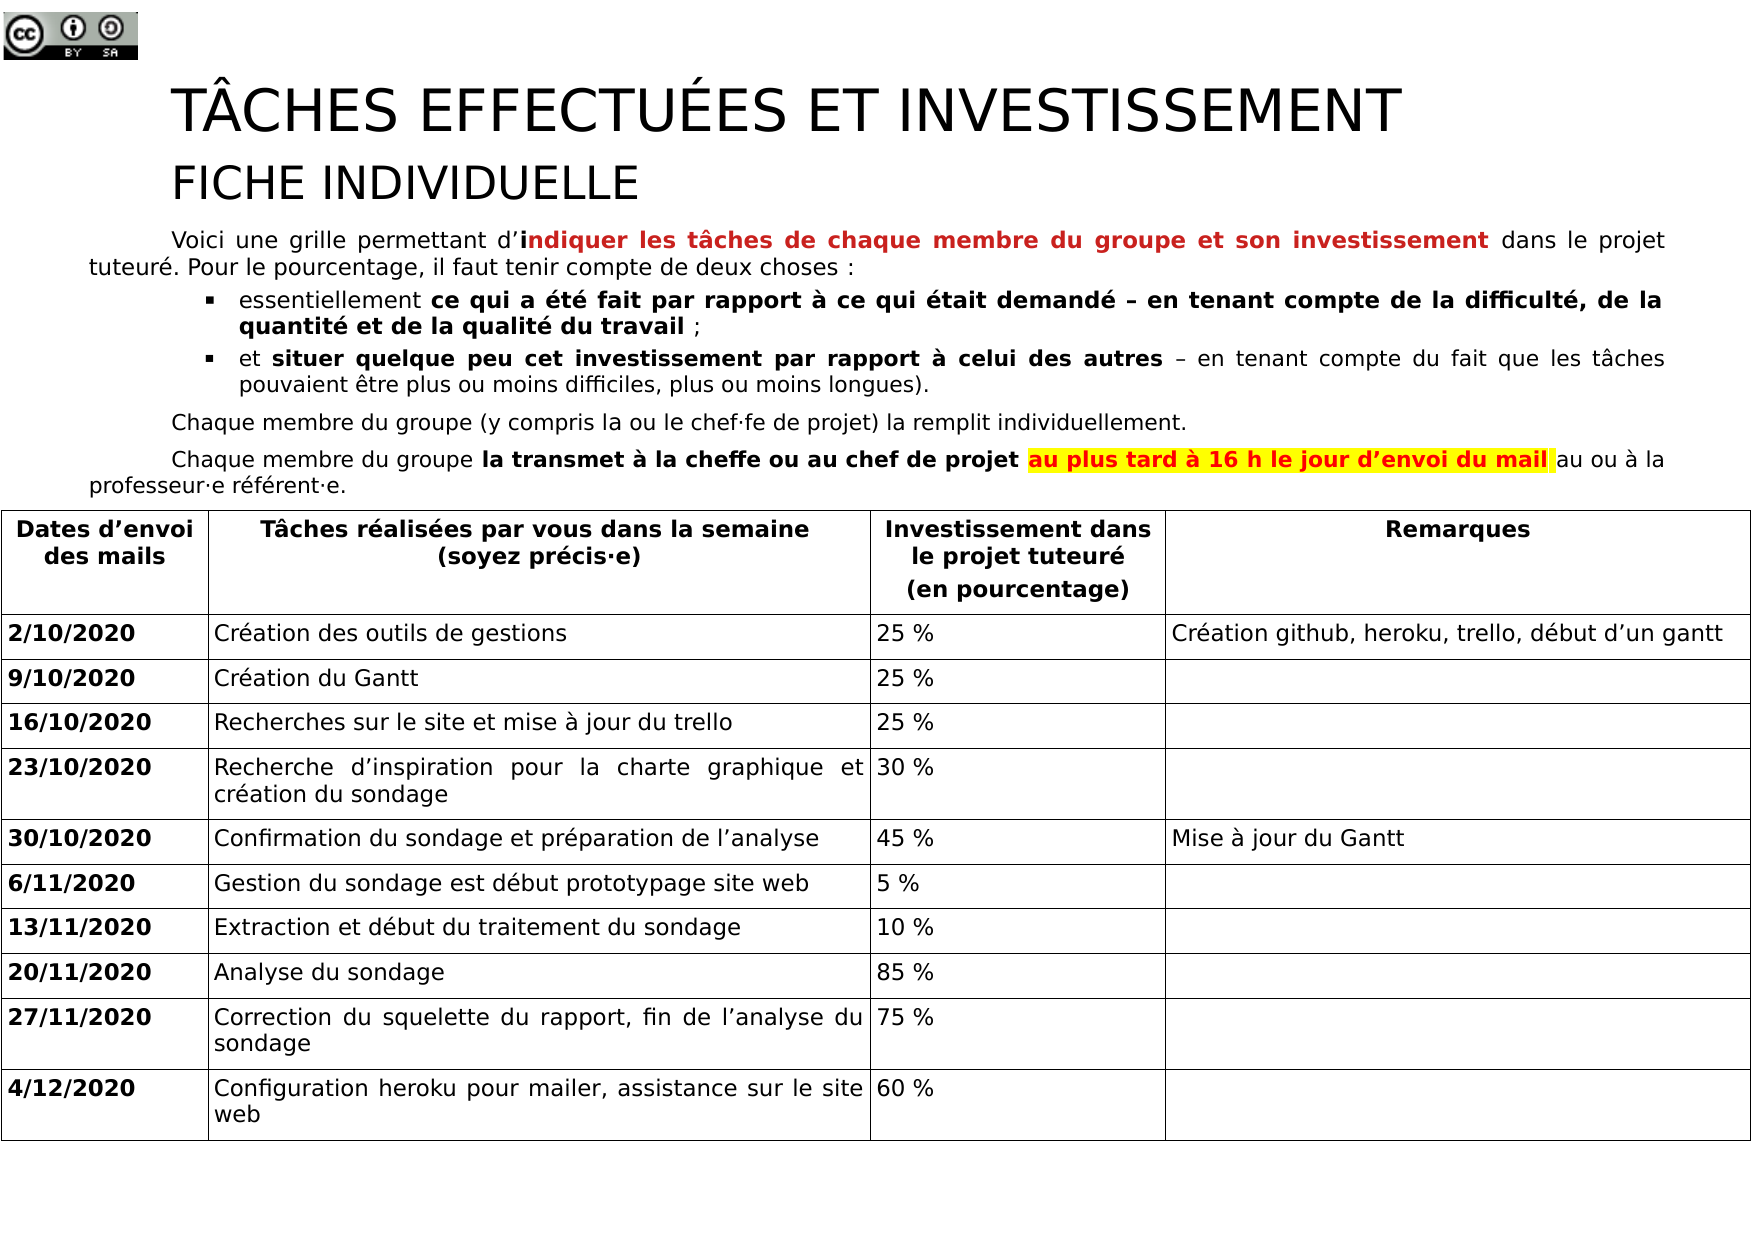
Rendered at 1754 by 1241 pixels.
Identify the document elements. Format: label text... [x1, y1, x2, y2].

table_cell 30 % [871, 749, 1165, 819]
table_cell 45 % [871, 820, 1165, 864]
table_cell Correction du squelette du rapport, fin de l’analyse du sondage [209, 999, 870, 1069]
table_cell 27/11/2020 [2, 999, 208, 1069]
table_cell [1166, 865, 1750, 908]
table_cell [1166, 1070, 1750, 1140]
table_cell 2/10/2020 [2, 615, 208, 659]
table_cell 25 % [871, 704, 1165, 748]
table_cell 25 % [871, 615, 1165, 659]
subtitle TÂCHES EFFECTUÉES ET INVESTISSEMENT [88, 77, 1665, 145]
table_cell Recherche d’inspiration pour la charte graphique et création du sondage [209, 749, 870, 819]
text Chaque membre du groupe la transmet à la cheffe ou au chef de projet au plus tard à 16 h le jour d’envoi du mail au ou à la professeur·e référent·e. [88, 447, 1665, 498]
table_header Tâches réalisées par vous dans la semaine (soyez précis·e) [209, 511, 870, 614]
table_cell 10 % [871, 909, 1165, 953]
table_cell 5 % [871, 865, 1165, 908]
table_header Dates d’envoi des mails [2, 511, 208, 614]
table_cell 4/12/2020 [2, 1070, 208, 1140]
picture [3, 12, 138, 60]
subtitle FICHE INDIVIDUELLE [88, 157, 1665, 210]
table_cell Confirmation du sondage et préparation de l’analyse [209, 820, 870, 864]
table_cell 25 % [871, 660, 1165, 703]
table_cell 13/11/2020 [2, 909, 208, 953]
list et situer quelque peu cet investissement par rapport à celui des autres – en tenant compte du fait que les tâches pouvaient être plus ou moins difficiles, plus ou moins longues). [201, 346, 1665, 397]
table_cell Analyse du sondage [209, 954, 870, 997]
table_cell 85 % [871, 954, 1165, 997]
table_cell 6/11/2020 [2, 865, 208, 908]
table_cell 20/11/2020 [2, 954, 208, 997]
table_cell Gestion du sondage est début prototypage site web [209, 865, 870, 908]
table_cell 75 % [871, 999, 1165, 1069]
table_cell 23/10/2020 [2, 749, 208, 819]
table_cell [1166, 909, 1750, 953]
table_cell 30/10/2020 [2, 820, 208, 864]
table_cell Création github, heroku, trello, début d’un gantt [1166, 615, 1750, 659]
table_cell [1166, 999, 1750, 1069]
table_cell [1166, 749, 1750, 819]
table_header Investissement dans le projet tuteuré (en pourcentage) [871, 511, 1165, 614]
text Voici une grille permettant d’indiquer les tâches de chaque membre du groupe et son investissement dans le projet tuteuré. Pour le pourcentage, il faut tenir compte de deux choses : [88, 228, 1665, 281]
list essentiellement ce qui a été fait par rapport à ce qui était demandé – en tenant compte de la difficulté, de la quantité et de la qualité du travail ; [201, 287, 1665, 340]
table_cell 9/10/2020 [2, 660, 208, 703]
table_cell Extraction et début du traitement du sondage [209, 909, 870, 953]
table_cell [1166, 704, 1750, 748]
table_cell 16/10/2020 [2, 704, 208, 748]
table_cell Configuration heroku pour mailer, assistance sur le site web [209, 1070, 870, 1140]
table_cell Recherches sur le site et mise à jour du trello [209, 704, 870, 748]
table_cell Création des outils de gestions [209, 615, 870, 659]
text Chaque membre du groupe (y compris la ou le chef·fe de projet) la remplit individuellement. [88, 409, 1665, 436]
table_cell 60 % [871, 1070, 1165, 1140]
table_header Remarques [1166, 511, 1750, 614]
table_cell [1166, 954, 1750, 997]
table_cell [1166, 660, 1750, 703]
table_cell Création du Gantt [209, 660, 870, 703]
table_cell Mise à jour du Gantt [1166, 820, 1750, 864]
